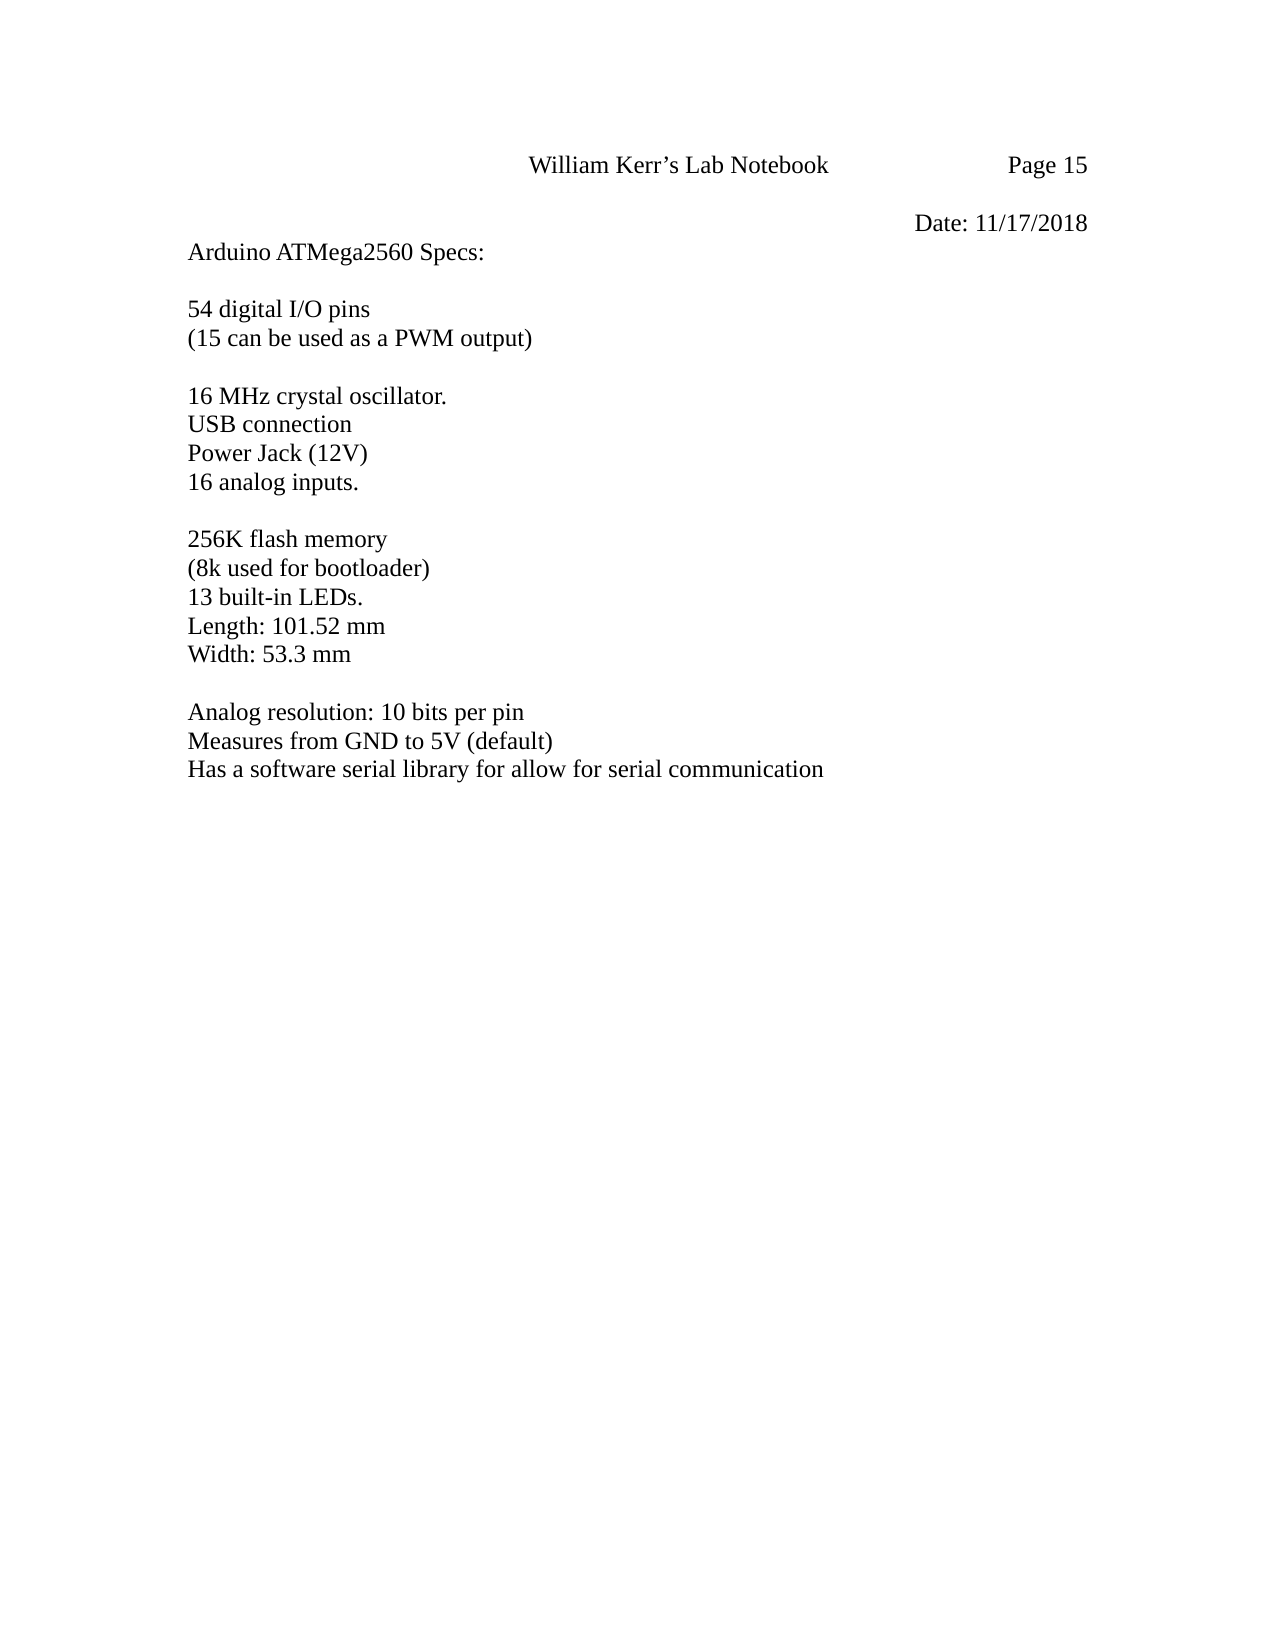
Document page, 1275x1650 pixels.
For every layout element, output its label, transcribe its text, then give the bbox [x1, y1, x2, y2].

text USB connection [187, 409, 1087, 438]
text Analog resolution: 10 bits per pin [187, 697, 1087, 726]
text Power Jack (12V) [187, 438, 1087, 467]
text 54 digital I/O pins [187, 294, 1087, 323]
text Length: 101.52 mm [187, 611, 1087, 639]
text 16 MHz crystal oscillator. [187, 381, 1087, 409]
text (15 can be used as a PWM output) [187, 323, 1087, 352]
text Has a software serial library for allow for serial communication [187, 754, 1087, 783]
text Arduino ATMega2560 Specs: [187, 237, 1087, 266]
text 256K flash memory [187, 524, 1087, 553]
text (8k used for bootloader) [187, 553, 1087, 582]
text 13 built-in LEDs. [187, 582, 1087, 611]
text Measures from GND to 5V (default) [187, 726, 1087, 754]
text 16 analog inputs. [187, 467, 1087, 496]
text Width: 53.3 mm [187, 639, 1087, 668]
text Date: 11/17/2018 [187, 208, 1087, 237]
